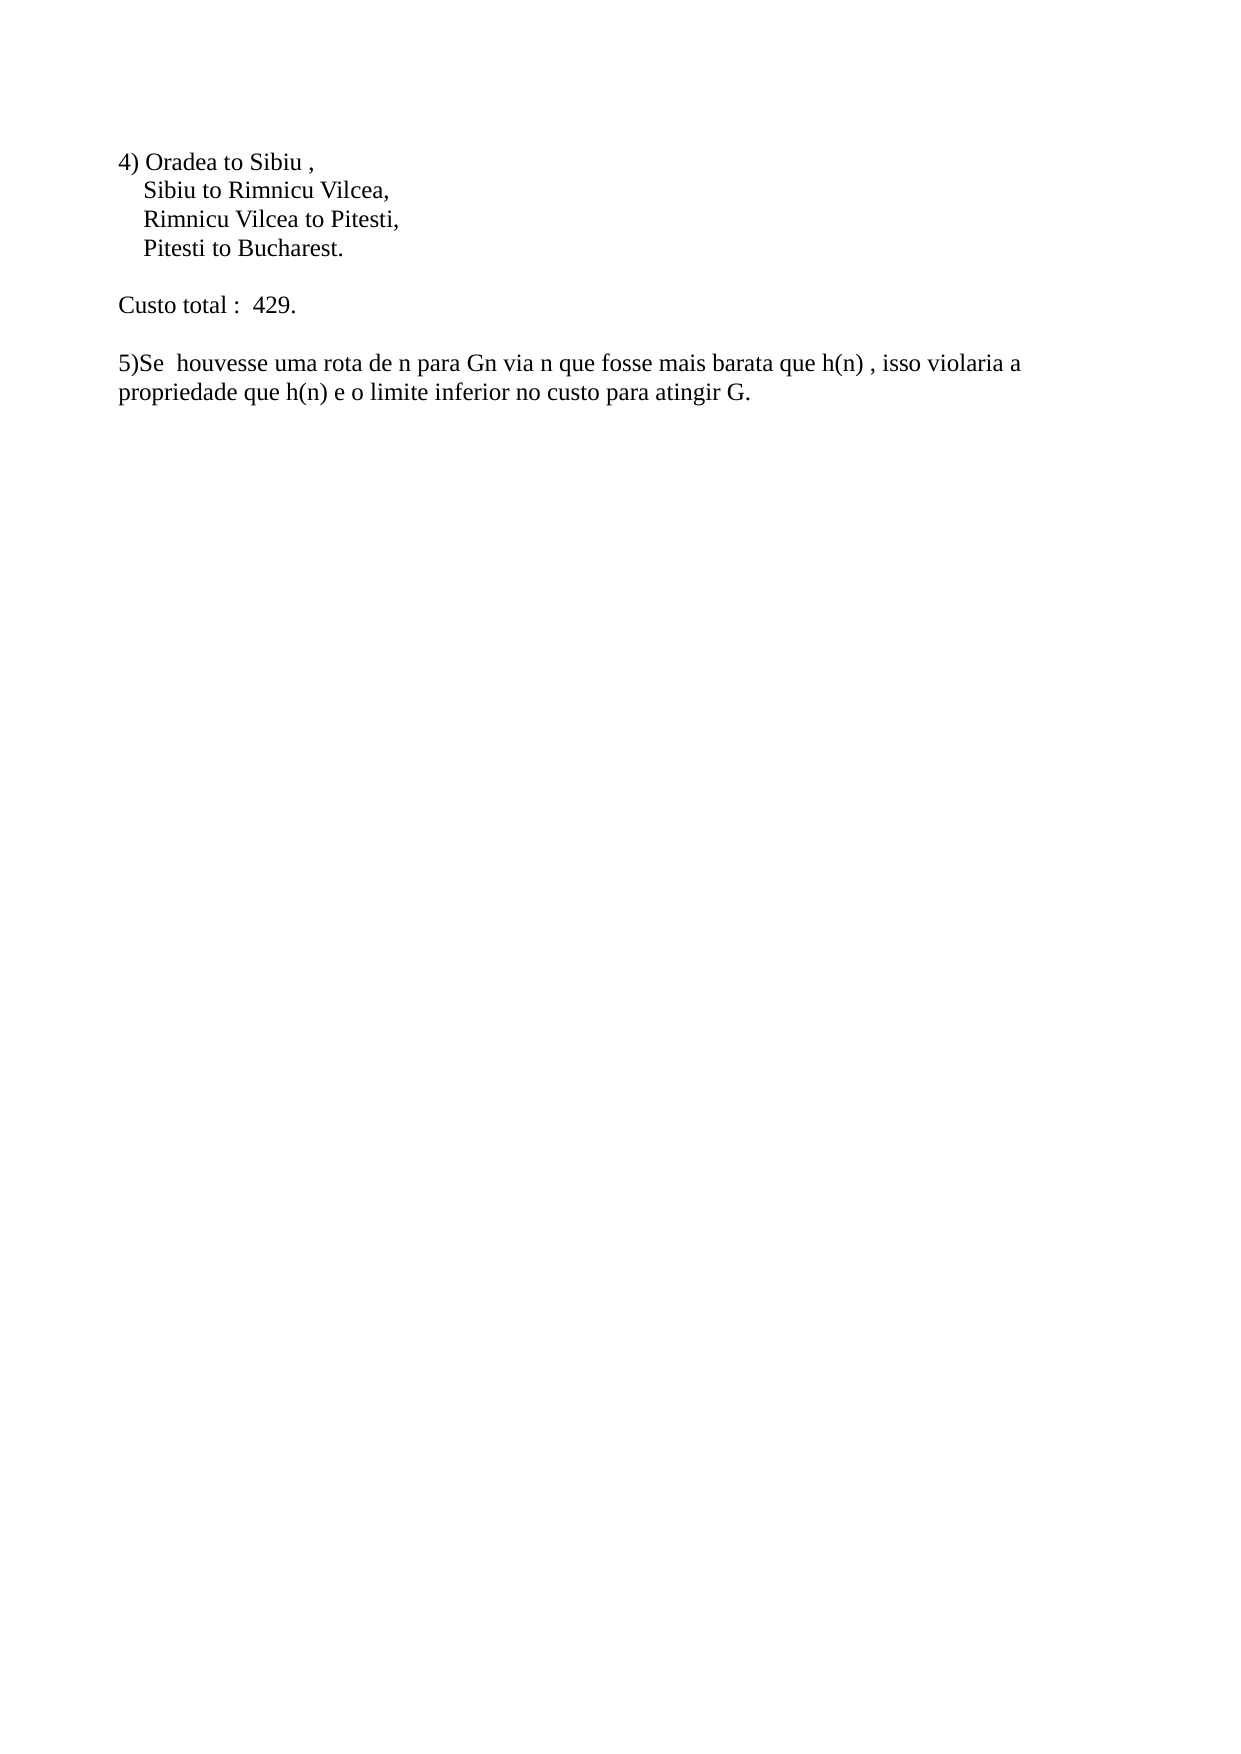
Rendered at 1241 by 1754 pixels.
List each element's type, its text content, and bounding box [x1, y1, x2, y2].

text 4) Oradea to Sibiu , [118, 147, 1122, 176]
text Pitesti to Bucharest. [118, 233, 1122, 262]
text Rimnicu Vilcea to Pitesti, [118, 204, 1122, 233]
text Custo total : 429. [118, 291, 1122, 319]
text 5)Se houvesse uma rota de n para Gn via n que fosse mais barata que h(n) , isso violaria a propriedade que h(n) e o limite inferior no custo para atingir G. [118, 348, 1122, 406]
text Sibiu to Rimnicu Vilcea, [118, 176, 1122, 204]
